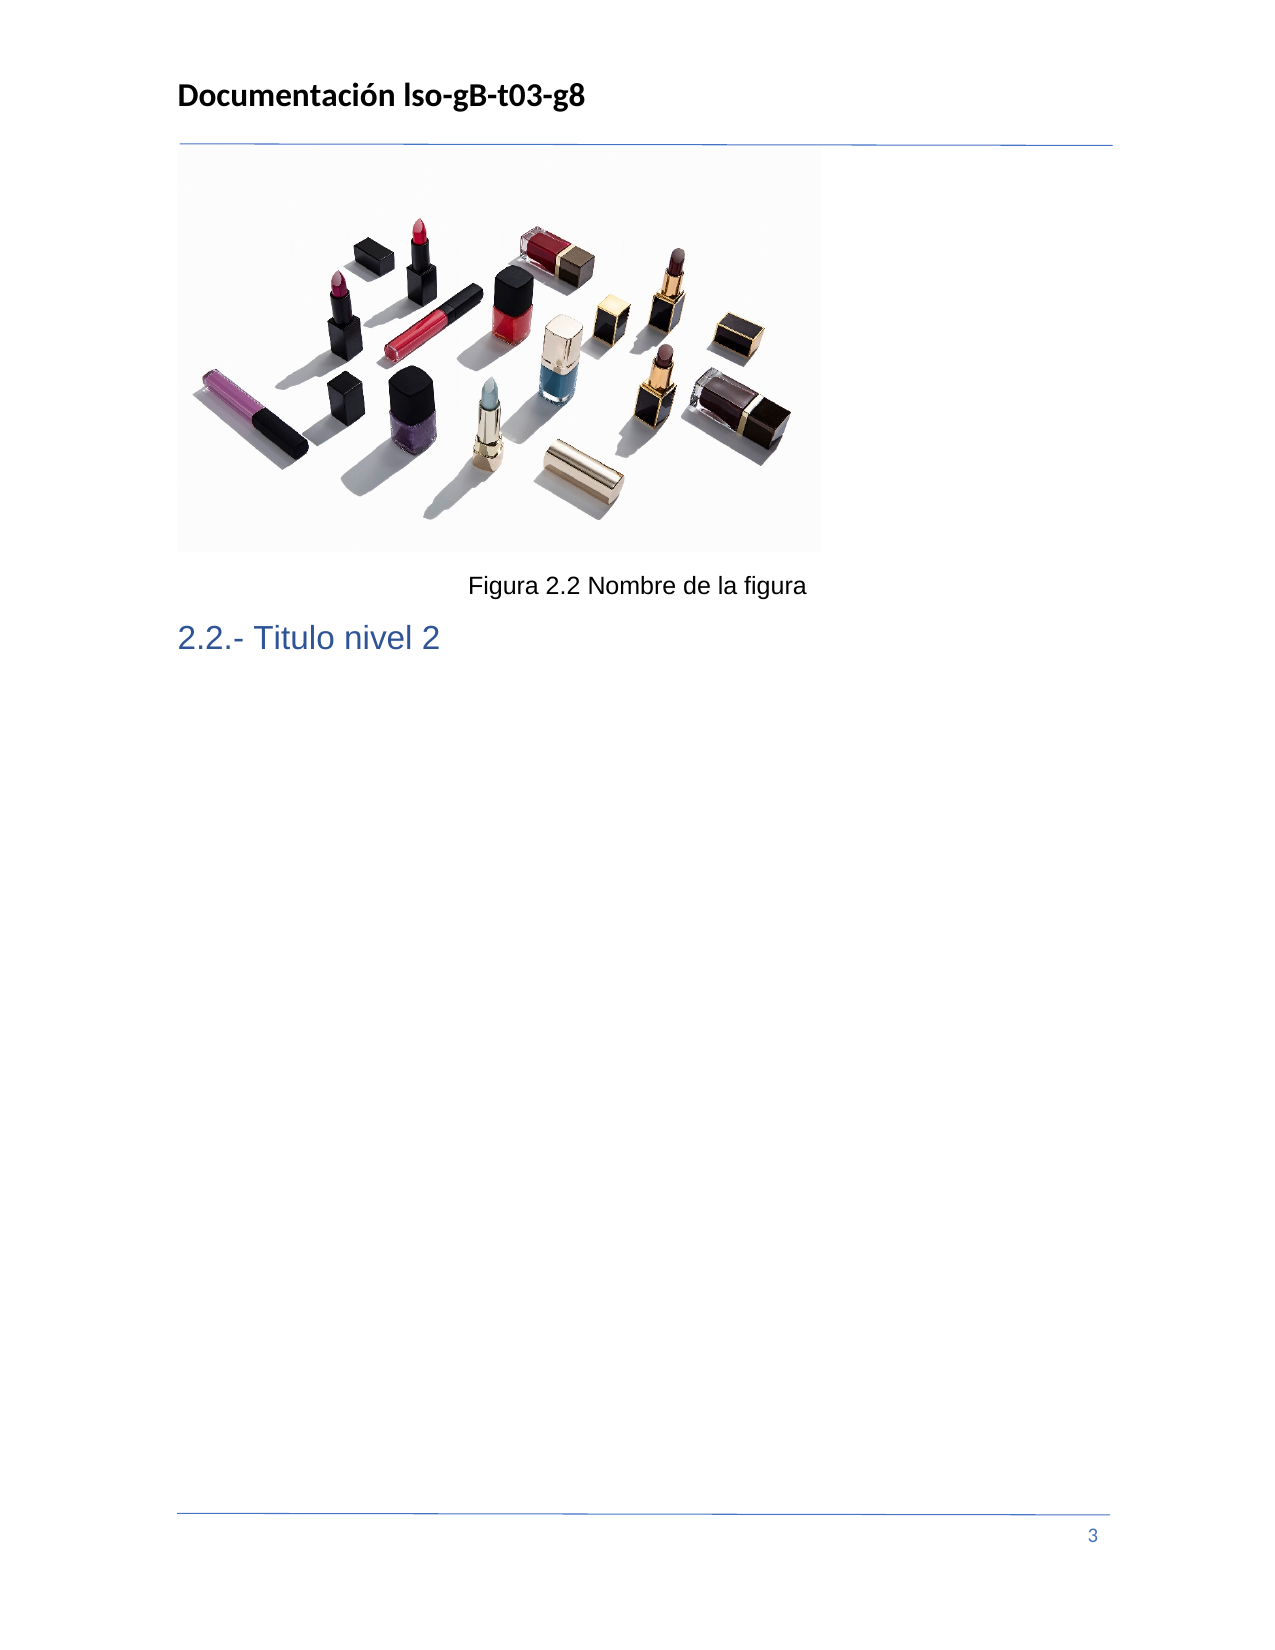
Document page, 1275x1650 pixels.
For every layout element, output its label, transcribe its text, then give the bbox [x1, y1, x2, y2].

text Figura 2.2 Nombre de la figura [177, 571, 1098, 599]
subtitle 2.2.- Titulo nivel 2 [177, 618, 1098, 657]
picture [177, 147, 821, 552]
